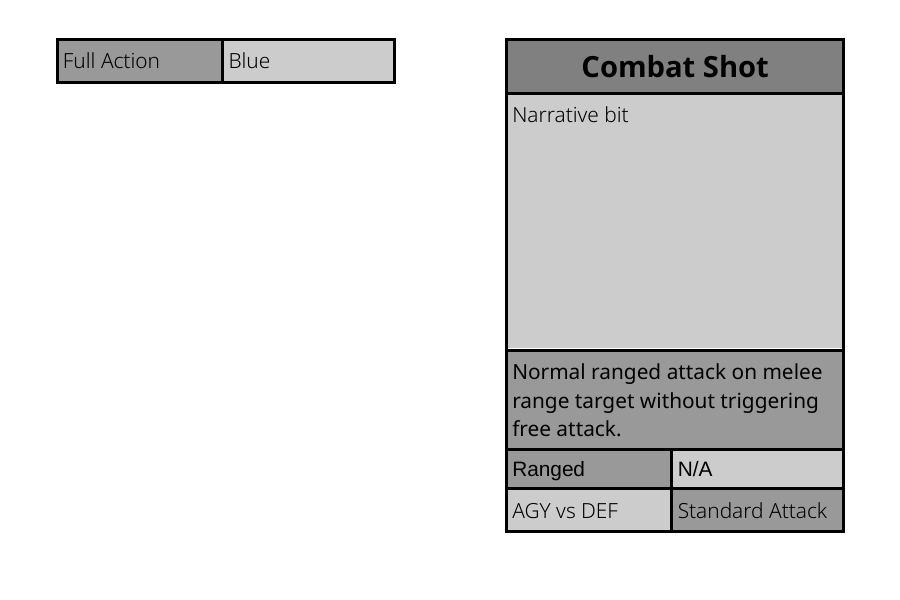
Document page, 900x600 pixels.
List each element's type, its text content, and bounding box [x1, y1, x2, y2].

table_cell N/A [673, 451, 842, 487]
table_cell Full Action [59, 41, 221, 81]
table_cell Narrative bit [508, 95, 842, 348]
table_cell Ranged [508, 451, 670, 487]
table_cell Normal ranged attack on melee range target without triggering free attack. [508, 352, 842, 448]
table_cell Blue [224, 41, 393, 81]
table_cell AGY vs DEF [508, 490, 670, 530]
table_cell Standard Attack [673, 490, 842, 530]
table_header Combat Shot [508, 41, 842, 92]
